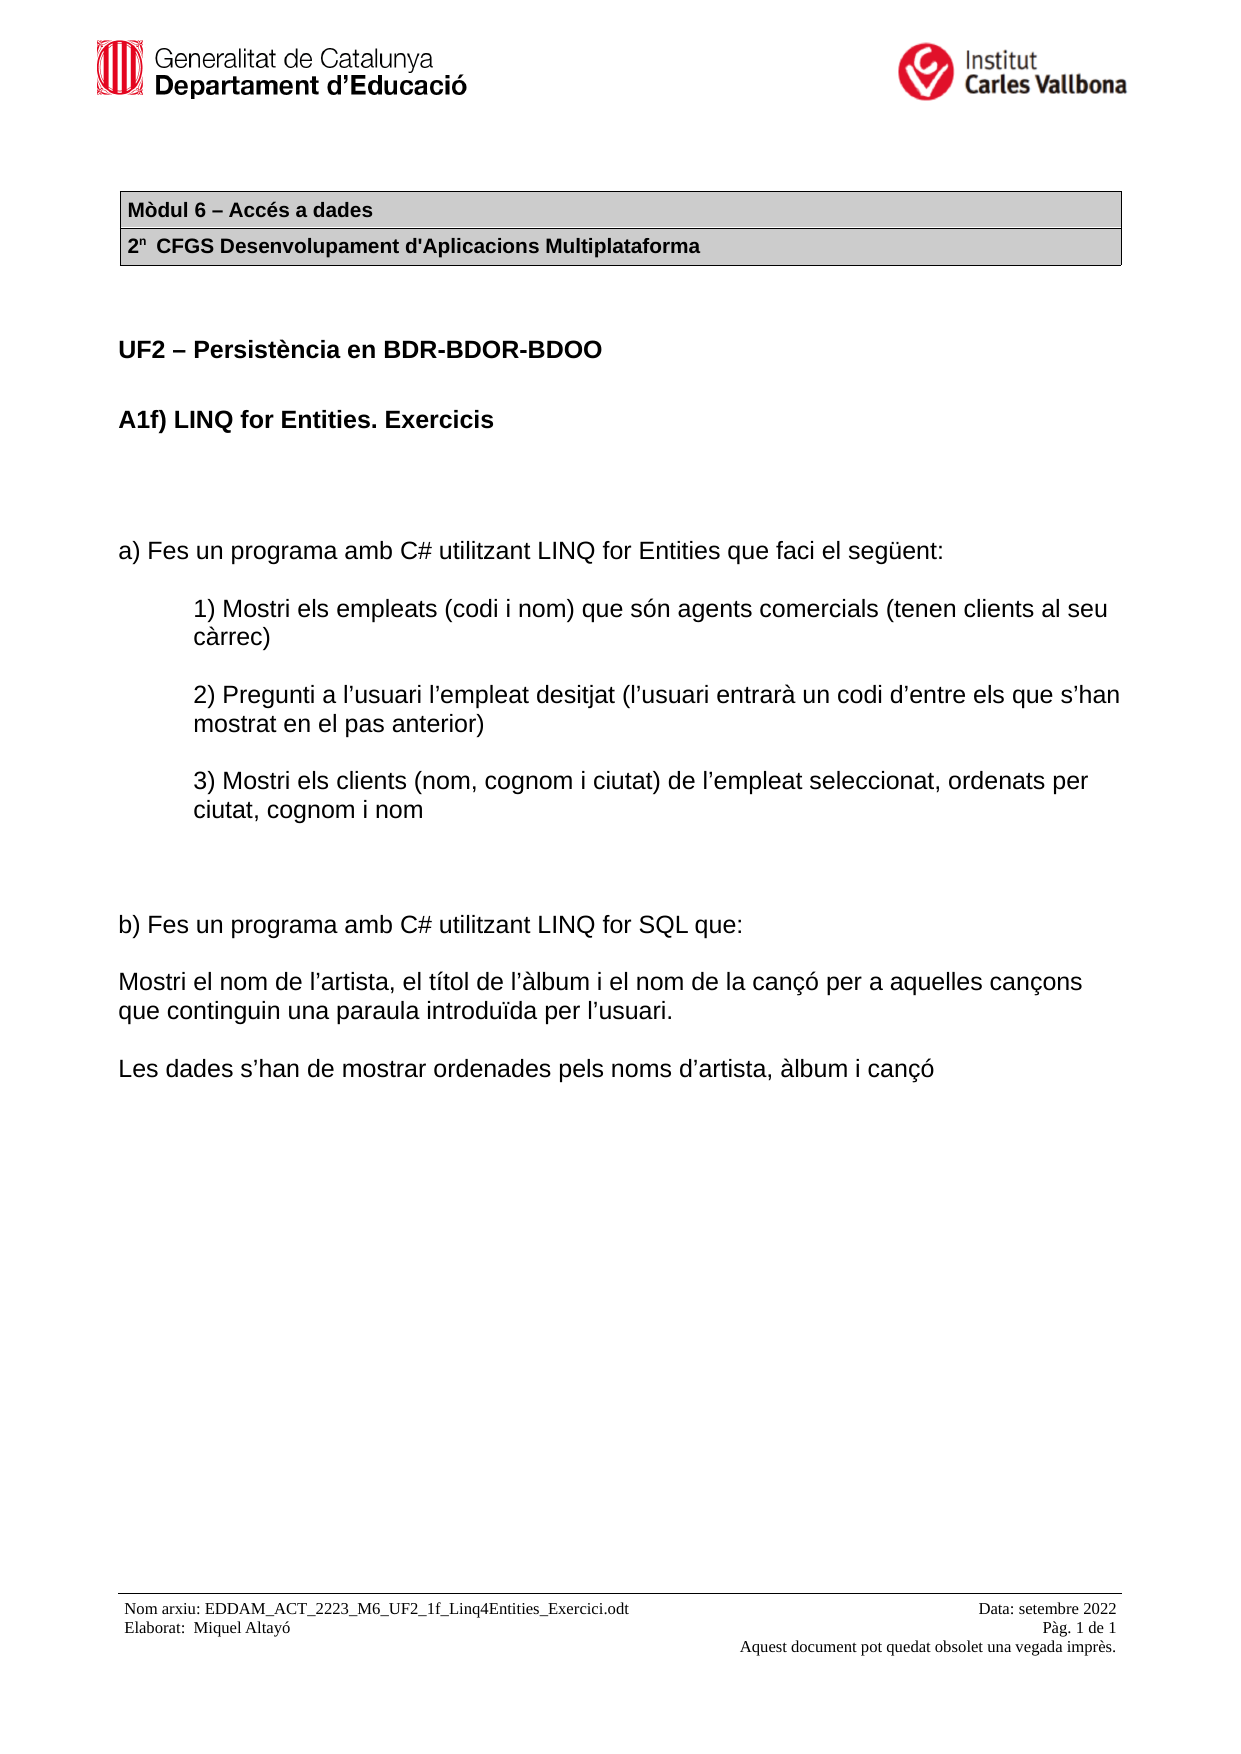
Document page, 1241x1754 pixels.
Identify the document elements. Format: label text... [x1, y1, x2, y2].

text Les dades s’han de mostrar ordenades pels noms d’artista, àlbum i cançó [118, 1054, 1122, 1082]
text UF2 – Persistència en BDR-BDOR-BDOO [118, 335, 1122, 364]
picture [896, 39, 1138, 103]
text 3) Mostri els clients (nom, cognom i ciutat) de l’empleat seleccionat, ordenats per ciutat, cognom i nom [193, 766, 1122, 824]
text a) Fes un programa amb C# utilitzant LINQ for Entities que faci el següent: [118, 536, 1122, 565]
text Mostri el nom de l’artista, el títol de l’àlbum i el nom de la cançó per a aquelles cançons que continguin una paraula introduïda per l’usuari. [118, 967, 1122, 1025]
table_header Mòdul 6 – Accés a dades [121, 192, 1121, 227]
text 1) Mostri els empleats (codi i nom) que són agents comercials (tenen clients al seu càrrec) [193, 594, 1122, 651]
text A1f) LINQ for Entities. Exercicis [118, 405, 1122, 434]
table_cell 2n CFGS Desenvolupament d'Aplicacions Multiplataforma [121, 229, 1121, 265]
text 2) Pregunti a l’usuari l’empleat desitjat (l’usuari entrarà un codi d’entre els que s’han mostrat en el pas anterior) [193, 680, 1122, 737]
picture [97, 39, 494, 102]
text b) Fes un programa amb C# utilitzant LINQ for SQL que: [118, 910, 1122, 939]
